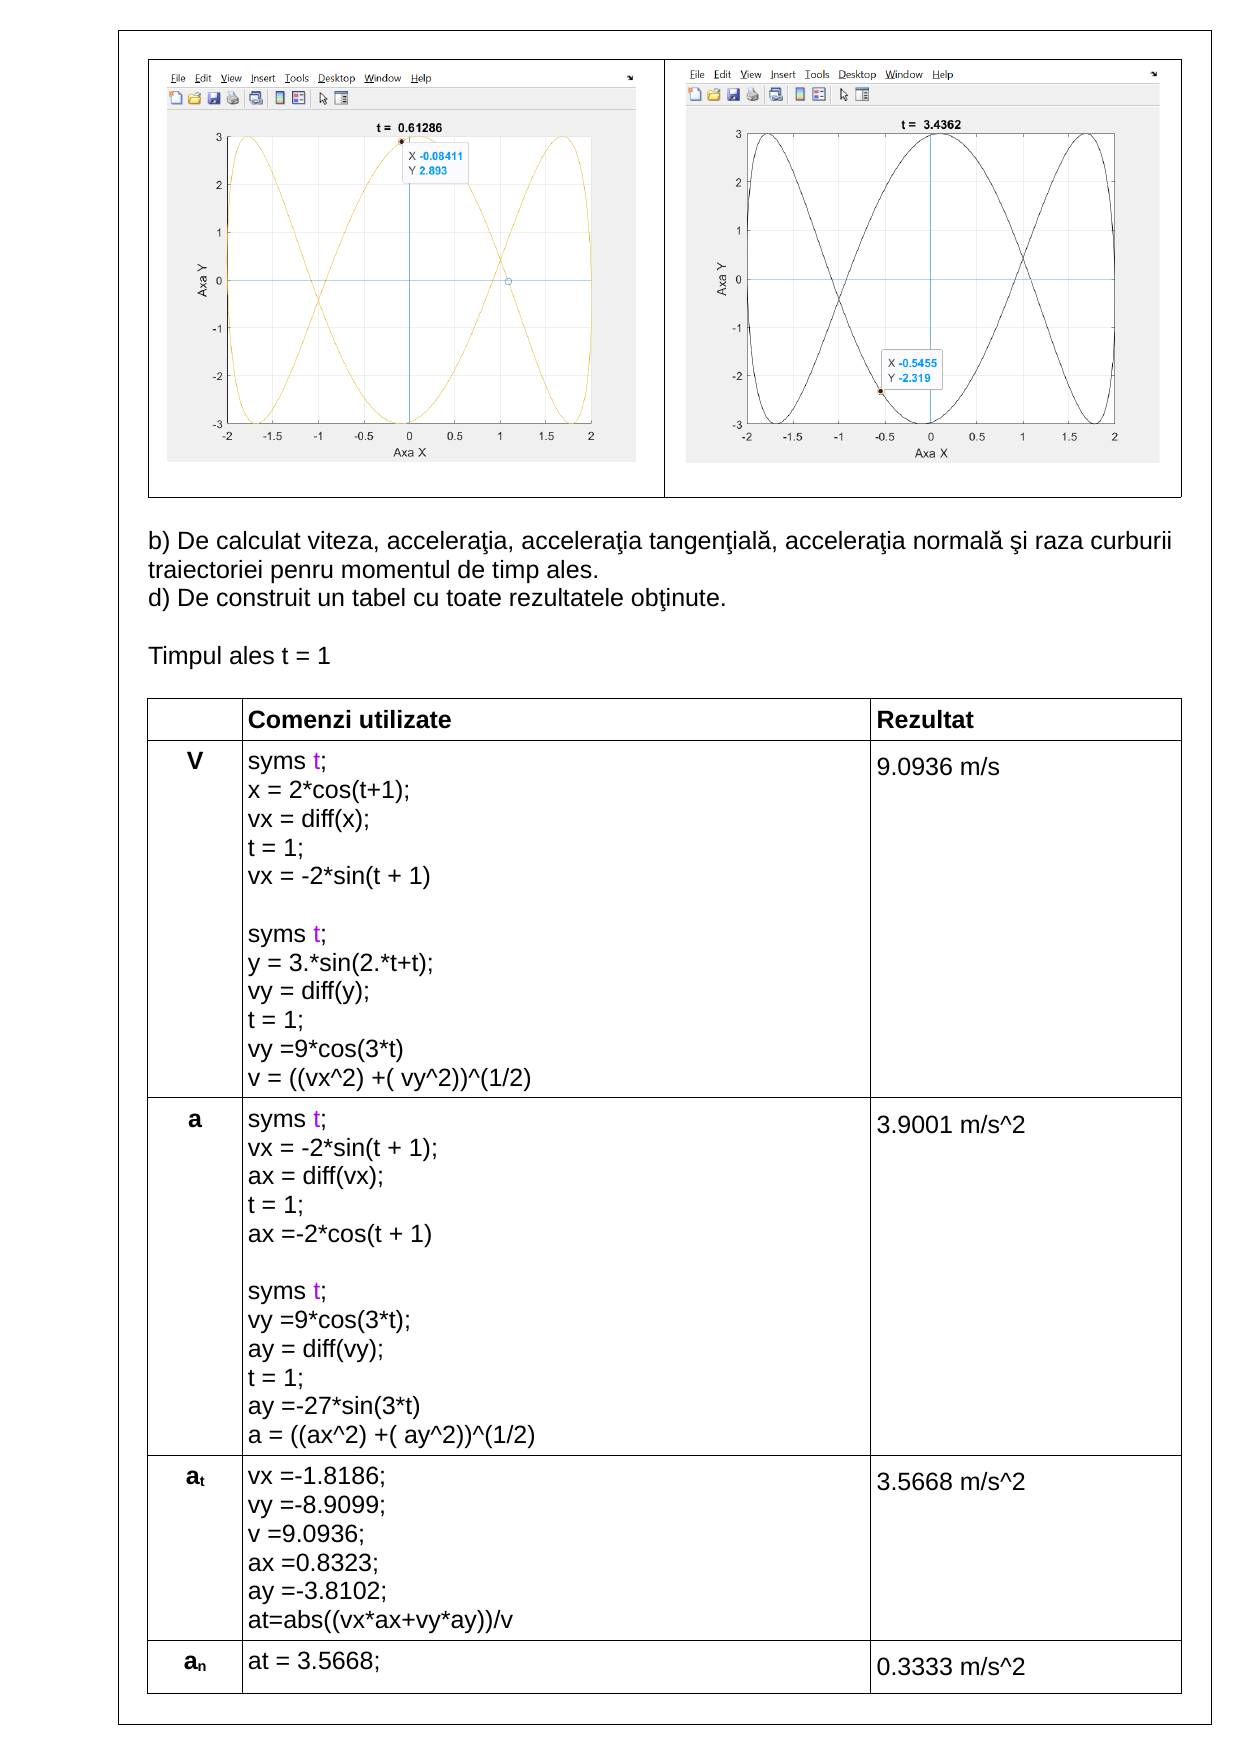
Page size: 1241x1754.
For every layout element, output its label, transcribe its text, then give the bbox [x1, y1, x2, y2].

text b) De calculat viteza, acceleraţia, acceleraţia tangenţială, acceleraţia normală şi raza curburii traiectoriei penru momentul de timp ales. [148, 526, 1181, 583]
table_cell 0.3333 m/s^2 [871, 1641, 1181, 1693]
table_cell [149, 60, 664, 497]
table_cell an [148, 1641, 242, 1693]
table_header Rezultat [871, 699, 1181, 739]
picture [686, 65, 1160, 463]
table_cell 3.5668 m/s^2 [871, 1456, 1181, 1639]
table_cell a [148, 1098, 242, 1454]
table_cell 9.0936 m/s [871, 741, 1181, 1097]
table_header Comenzi utilizate [243, 699, 870, 739]
table_cell vx =-1.8186; vy =-8.9099; v =9.0936; ax =0.8323; ay =-3.8102; at=abs((vx*ax+vy*ay))/v [243, 1456, 870, 1639]
table_cell 3.9001 m/s^2 [871, 1098, 1181, 1454]
table_cell at = 3.5668; [243, 1641, 870, 1693]
table_cell syms t; vx = -2*sin(t + 1); ax = diff(vx); t = 1; ax =-2*cos(t + 1) syms t; vy =9*cos(3*t); ay = diff(vy); t = 1; ay =-27*sin(3*t) a = ((ax^2) +( ay^2))^(1/2) [243, 1098, 870, 1454]
text Timpul ales t = 1 [148, 641, 1181, 669]
picture [167, 68, 636, 462]
text d) De construit un tabel cu toate rezultatele obţinute. [148, 583, 1181, 612]
table_cell at [148, 1456, 242, 1639]
table_cell [665, 60, 1181, 497]
table_header [148, 699, 242, 739]
table_cell V [148, 741, 242, 1097]
table_cell syms t; x = 2*cos(t+1); vx = diff(x); t = 1; vx = -2*sin(t + 1) syms t; y = 3.*sin(2.*t+t); vy = diff(y); t = 1; vy =9*cos(3*t) v = ((vx^2) +( vy^2))^(1/2) [243, 741, 870, 1097]
